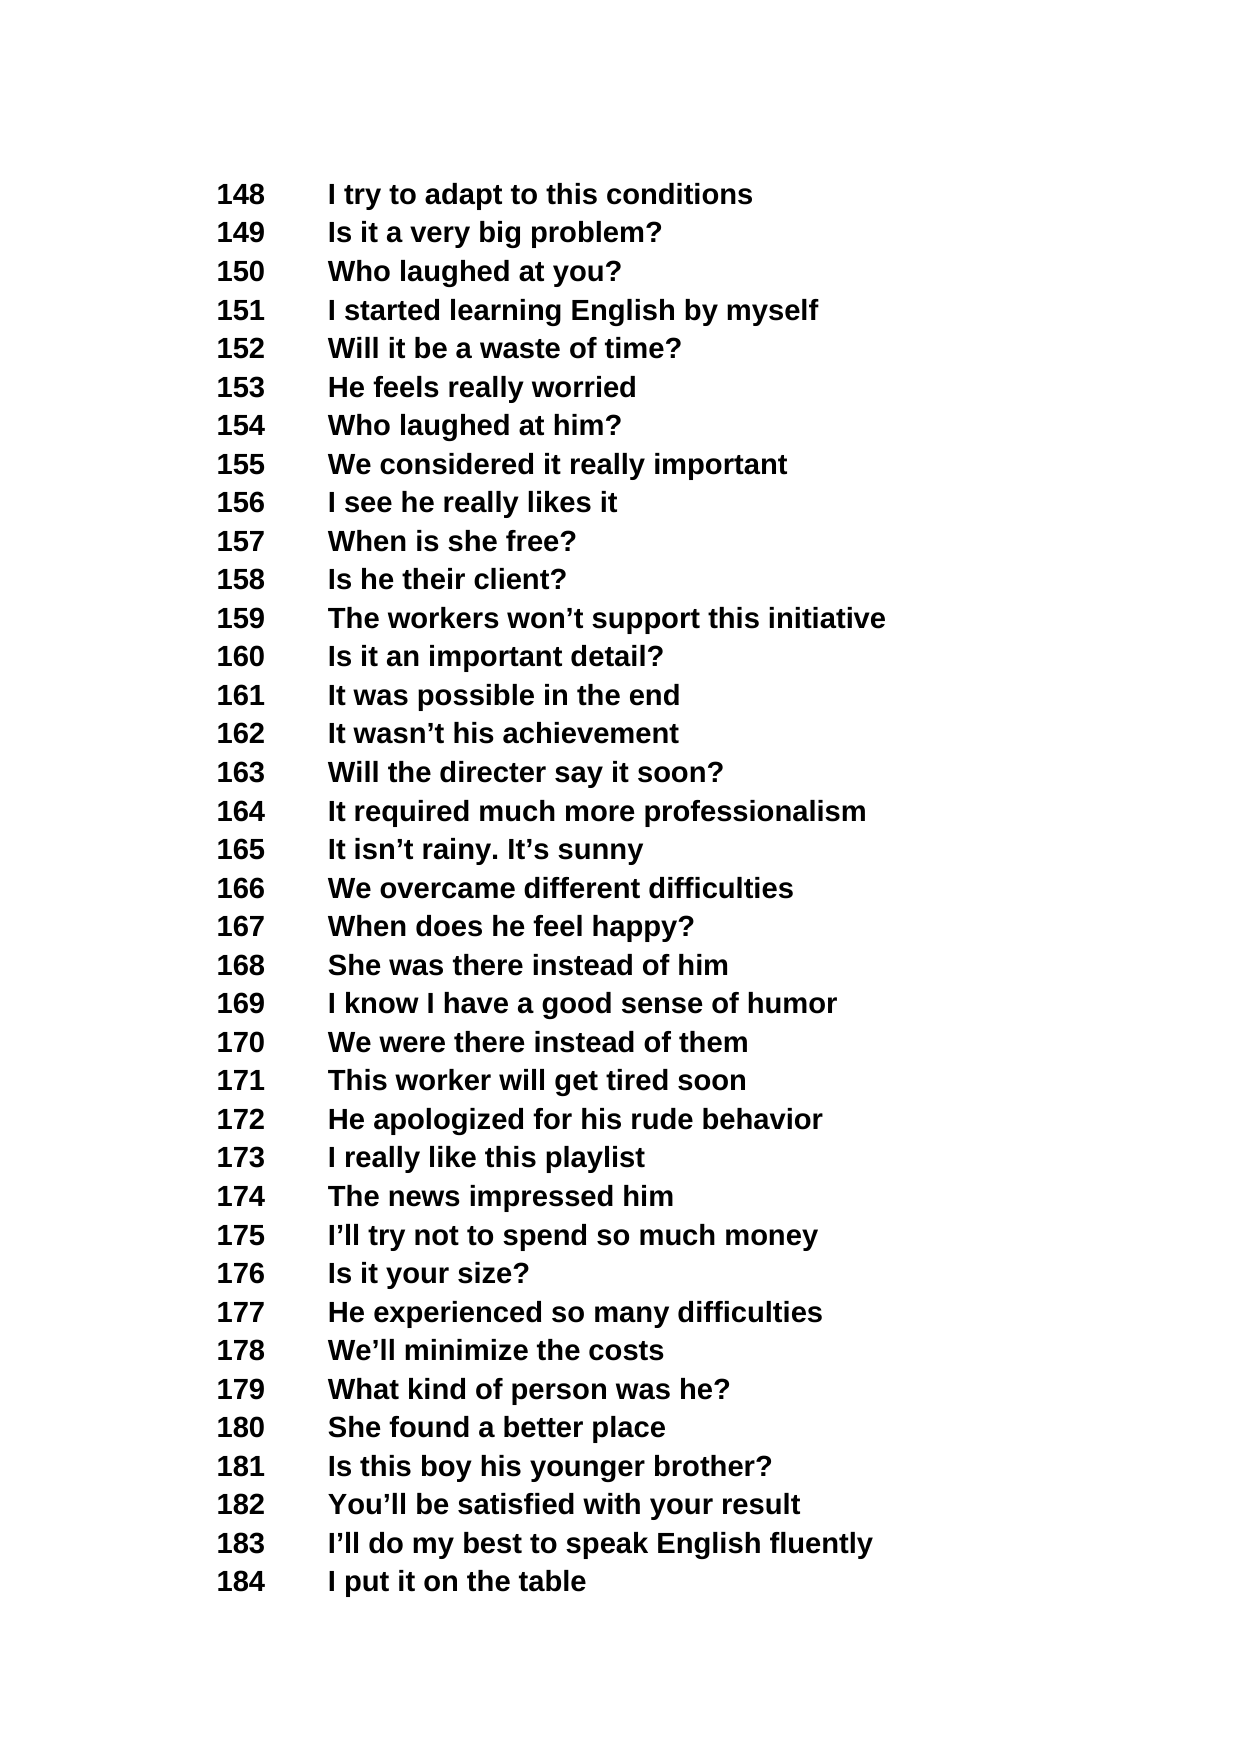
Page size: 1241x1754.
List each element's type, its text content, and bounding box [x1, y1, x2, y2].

list We overcame different difficulties [216, 871, 1149, 904]
list I’ll do my best to speak English fluently [216, 1526, 1149, 1559]
list Is it an important detail? [216, 639, 1149, 673]
list The news impressed him [216, 1179, 1149, 1212]
list You’ll be satisfied with your result [216, 1487, 1149, 1521]
list The workers won’t support this initiative [216, 601, 1149, 634]
list Will the directer say it soon? [216, 755, 1149, 788]
list It isn’t rainy. It’s sunny [216, 832, 1149, 866]
list Is this boy his younger brother? [216, 1449, 1149, 1482]
list It required much more professionalism [216, 793, 1149, 827]
list It was possible in the end [216, 678, 1149, 711]
list I know I have a good sense of humor [216, 986, 1149, 1020]
list Is it your size? [216, 1256, 1149, 1289]
list We were there instead of them [216, 1025, 1149, 1058]
list This worker will get tired soon [216, 1063, 1149, 1097]
list I’ll try not to spend so much money [216, 1217, 1149, 1251]
list She was there instead of him [216, 948, 1149, 981]
list It wasn’t his achievement [216, 716, 1149, 750]
list She found a better place [216, 1410, 1149, 1444]
list We considered it really important [216, 447, 1149, 480]
list I started learning English by myself [216, 292, 1149, 326]
list Who laughed at you? [216, 254, 1149, 287]
list I see he really likes it [216, 485, 1149, 519]
list When is she free? [216, 524, 1149, 557]
list Is he their client? [216, 562, 1149, 596]
list I really like this playlist [216, 1140, 1149, 1174]
list Will it be a waste of time? [216, 331, 1149, 364]
list I try to adapt to this conditions [216, 177, 1149, 210]
list Is it a very big problem? [216, 215, 1149, 249]
list Who laughed at him? [216, 408, 1149, 442]
list When does he feel happy? [216, 909, 1149, 943]
list We’ll minimize the costs [216, 1333, 1149, 1367]
list He apologized for his rude behavior [216, 1102, 1149, 1135]
list I put it on the table [216, 1564, 1149, 1598]
list What kind of person was he? [216, 1372, 1149, 1405]
list He feels really worried [216, 369, 1149, 403]
list He experienced so many difficulties [216, 1294, 1149, 1328]
